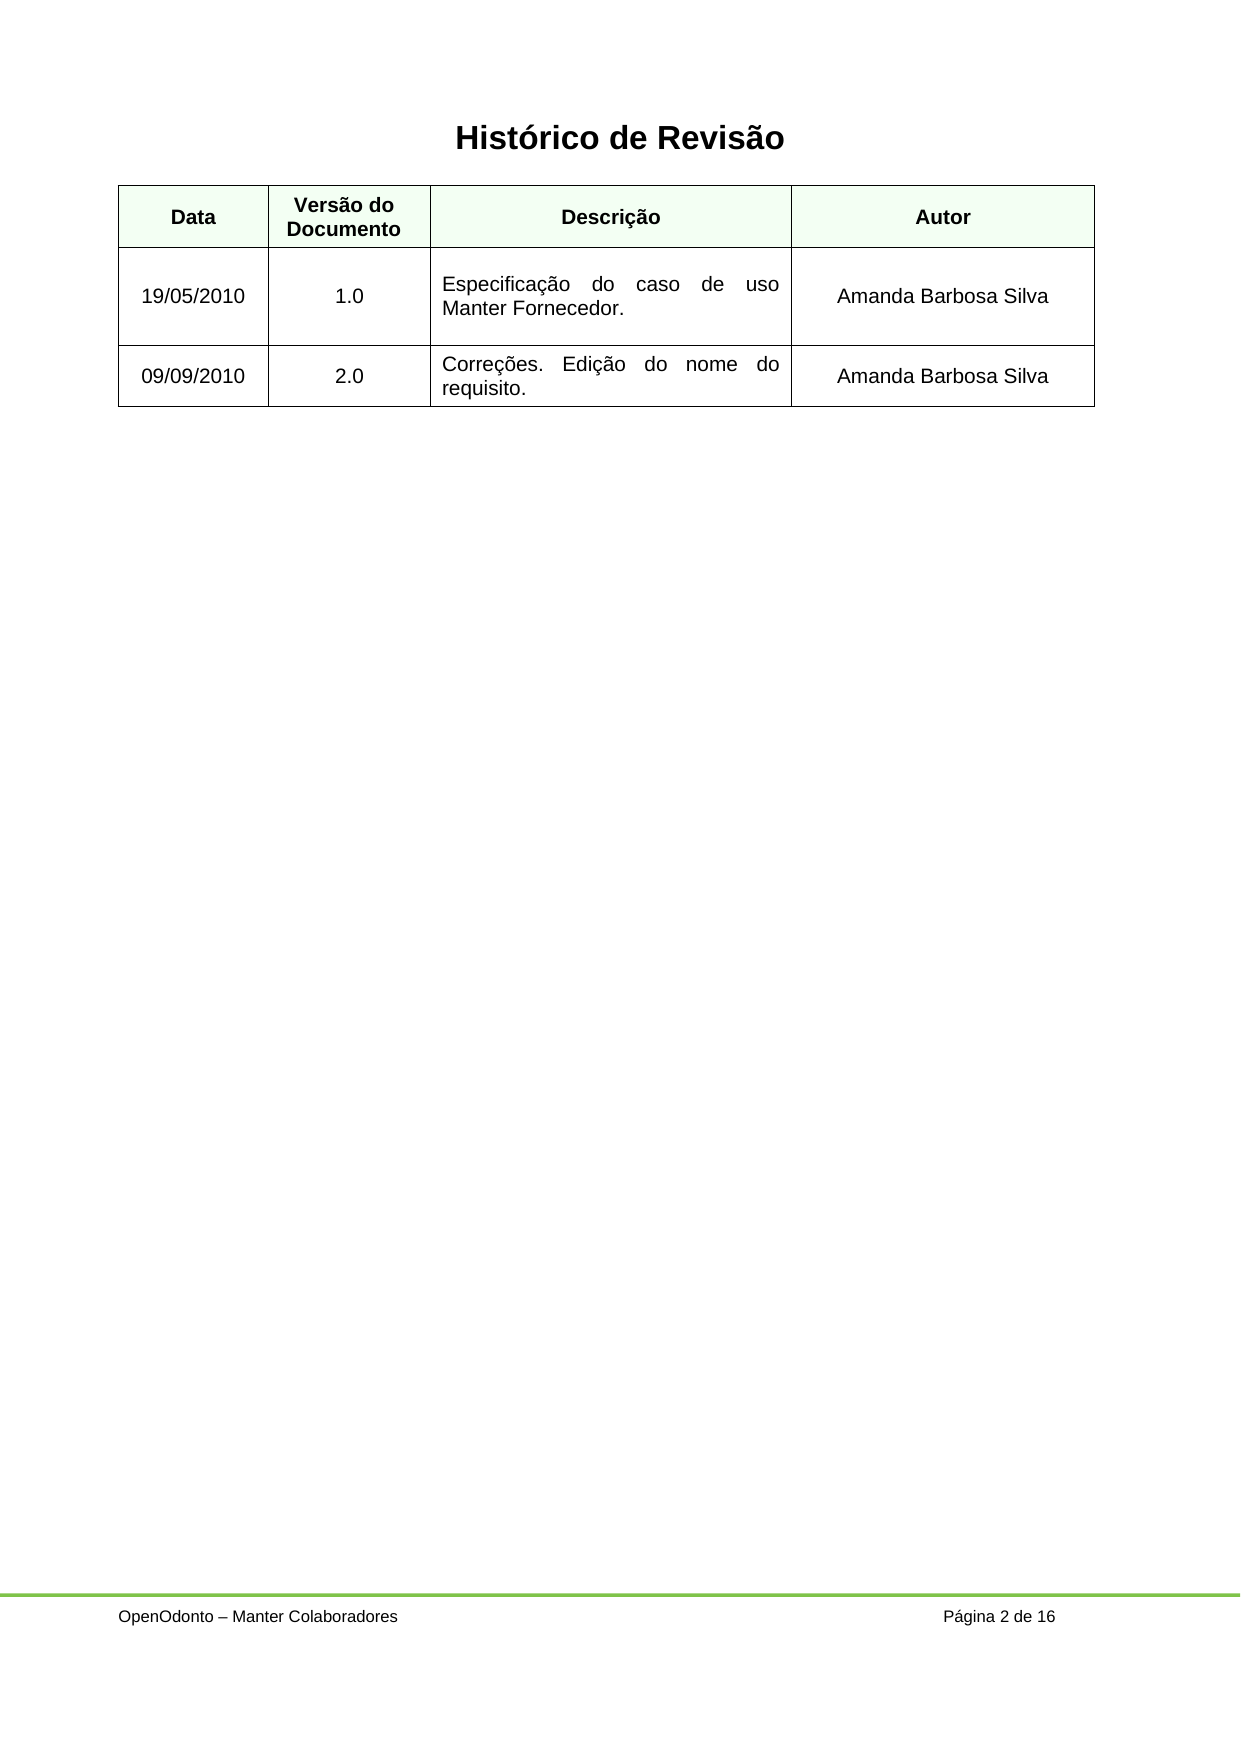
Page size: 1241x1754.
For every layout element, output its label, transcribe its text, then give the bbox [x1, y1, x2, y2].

table_cell 19/05/2010 [119, 248, 268, 345]
title Histórico de Revisão [118, 118, 1122, 157]
table_cell Amanda Barbosa Silva [792, 248, 1094, 345]
table_cell Correções. Edição do nome do requisito. [431, 346, 791, 406]
table_cell 09/09/2010 [119, 346, 268, 406]
table_cell 1.0 [269, 248, 430, 345]
table_header Autor [792, 186, 1094, 247]
table_cell Amanda Barbosa Silva [792, 346, 1094, 406]
table_cell 2.0 [269, 346, 430, 406]
table_header Descrição [431, 186, 791, 247]
table_header Data [119, 186, 268, 247]
table_cell Especificação do caso de uso Manter Fornecedor. [431, 248, 791, 345]
table_header Versão do Documento [269, 186, 430, 247]
